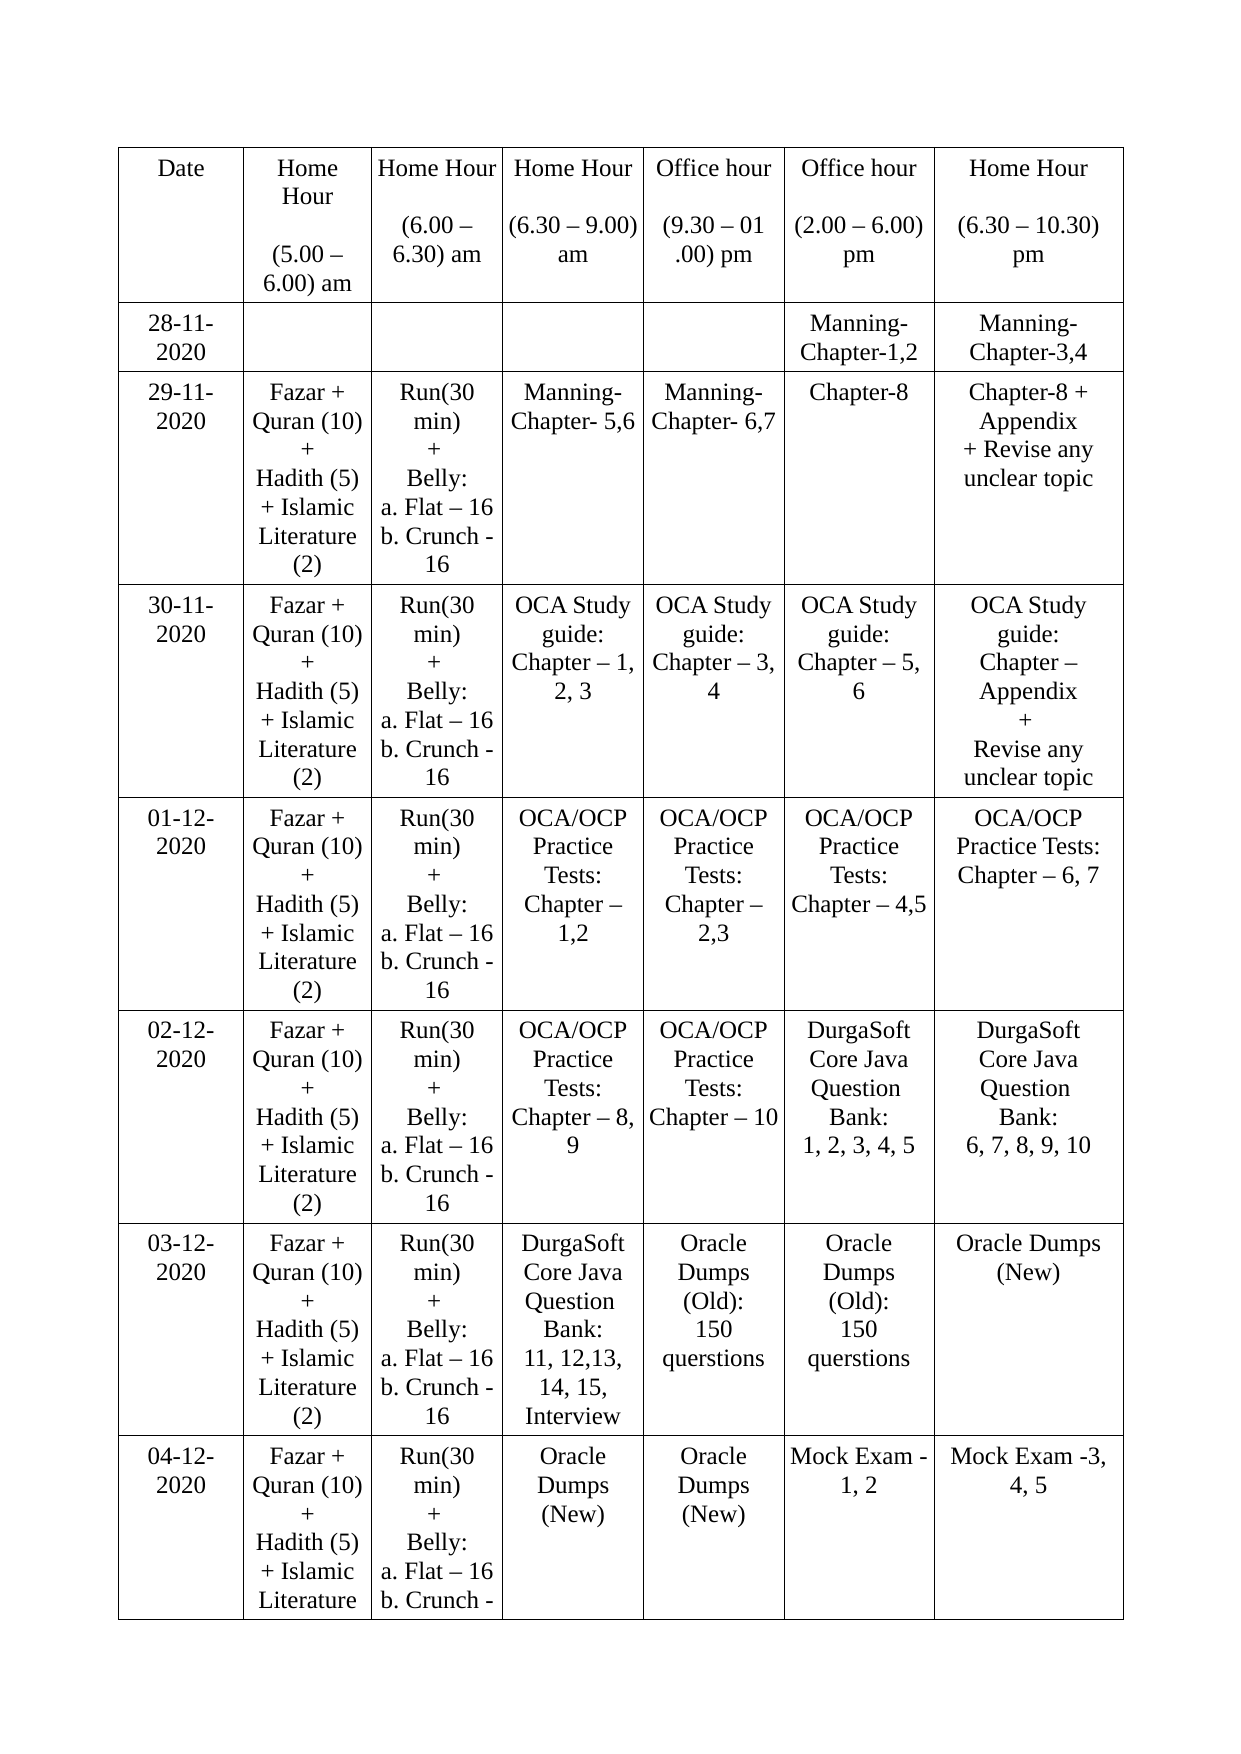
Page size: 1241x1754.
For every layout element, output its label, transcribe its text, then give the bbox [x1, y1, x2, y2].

table_cell Manning- Chapter- 6,7 [644, 372, 784, 584]
table_cell Fazar + Quran (10) + Hadith (5) + Islamic Literature (2) [244, 1011, 371, 1222]
table_header Date [119, 148, 243, 302]
table_cell Fazar + Quran (10) + Hadith (5) + Islamic Literature (2) [244, 1224, 371, 1435]
table_cell OCA Study guide: Chapter – 3, 4 [644, 585, 784, 797]
table_header Home Hour (6.00 – 6.30) am [372, 148, 502, 302]
table_cell Oracle Dumps (Old): 150 querstions [785, 1224, 934, 1435]
table_cell [372, 303, 502, 371]
table_cell Run(30 min) + Belly: a. Flat – 16 b. Crunch - 16 [372, 1224, 502, 1435]
table_cell OCA/OCP Practice Tests: Chapter – 10 [644, 1011, 784, 1222]
table_cell Mock Exam -1, 2 [785, 1436, 934, 1619]
table_header Home Hour (6.30 – 9.00) am [503, 148, 643, 302]
table_cell Run(30 min) + Belly: a. Flat – 16 b. Crunch - 16 [372, 798, 502, 1010]
table_cell Fazar + Quran (10) + Hadith (5) + Islamic Literature [244, 1436, 371, 1619]
table_cell OCA Study guide: Chapter – 1, 2, 3 [503, 585, 643, 797]
table_cell Fazar + Quran (10) + Hadith (5) + Islamic Literature (2) [244, 372, 371, 584]
table_cell [244, 303, 371, 371]
table_cell [503, 303, 643, 371]
table_cell Fazar + Quran (10) + Hadith (5) + Islamic Literature (2) [244, 798, 371, 1010]
table_cell Oracle Dumps (New) [503, 1436, 643, 1619]
table_cell Run(30 min) + Belly: a. Flat – 16 b. Crunch - 16 [372, 372, 502, 584]
table_cell Oracle Dumps (Old): 150 querstions [644, 1224, 784, 1435]
table_cell Run(30 min) + Belly: a. Flat – 16 b. Crunch - 16 [372, 1011, 502, 1222]
table_cell DurgaSoft Core Java Question Bank: 6, 7, 8, 9, 10 [935, 1011, 1123, 1222]
table_cell 29-11-2020 [119, 372, 243, 584]
table_cell OCA Study guide: Chapter – Appendix + Revise any unclear topic [935, 585, 1123, 797]
table_cell Chapter-8 + Appendix + Revise any unclear topic [935, 372, 1123, 584]
table_header Office hour (9.30 – 01 .00) pm [644, 148, 784, 302]
table_cell OCA/OCP Practice Tests: Chapter – 8, 9 [503, 1011, 643, 1222]
table_cell 03-12-2020 [119, 1224, 243, 1435]
table_cell [644, 303, 784, 371]
table_cell Manning- Chapter-1,2 [785, 303, 934, 371]
table_header Home Hour (5.00 – 6.00) am [244, 148, 371, 302]
table_cell Chapter-8 [785, 372, 934, 584]
table_cell 02-12-2020 [119, 1011, 243, 1222]
table_cell OCA/OCP Practice Tests: Chapter – 1,2 [503, 798, 643, 1010]
table_cell Fazar + Quran (10) + Hadith (5) + Islamic Literature (2) [244, 585, 371, 797]
table_cell DurgaSoft Core Java Question Bank: 1, 2, 3, 4, 5 [785, 1011, 934, 1222]
table_cell Manning- Chapter- 5,6 [503, 372, 643, 584]
table_cell Oracle Dumps (New) [644, 1436, 784, 1619]
table_cell OCA/OCP Practice Tests: Chapter – 2,3 [644, 798, 784, 1010]
table_cell Manning- Chapter-3,4 [935, 303, 1123, 371]
table_cell OCA/OCP Practice Tests: Chapter – 4,5 [785, 798, 934, 1010]
table_header Home Hour (6.30 – 10.30) pm [935, 148, 1123, 302]
table_header Office hour (2.00 – 6.00) pm [785, 148, 934, 302]
table_cell OCA Study guide: Chapter – 5, 6 [785, 585, 934, 797]
table_cell 01-12-2020 [119, 798, 243, 1010]
table_cell Oracle Dumps (New) [935, 1224, 1123, 1435]
table_cell DurgaSoft Core Java Question Bank: 11, 12,13, 14, 15, Interview [503, 1224, 643, 1435]
table_cell Run(30 min) + Belly: a. Flat – 16 b. Crunch [372, 1436, 502, 1619]
table_cell Mock Exam -3, 4, 5 [935, 1436, 1123, 1619]
table_cell OCA/OCP Practice Tests: Chapter – 6, 7 [935, 798, 1123, 1010]
table_cell 30-11-2020 [119, 585, 243, 797]
table_cell Run(30 min) + Belly: a. Flat – 16 b. Crunch - 16 [372, 585, 502, 797]
table_cell 04-12-2020 [119, 1436, 243, 1619]
table_cell 28-11-2020 [119, 303, 243, 371]
